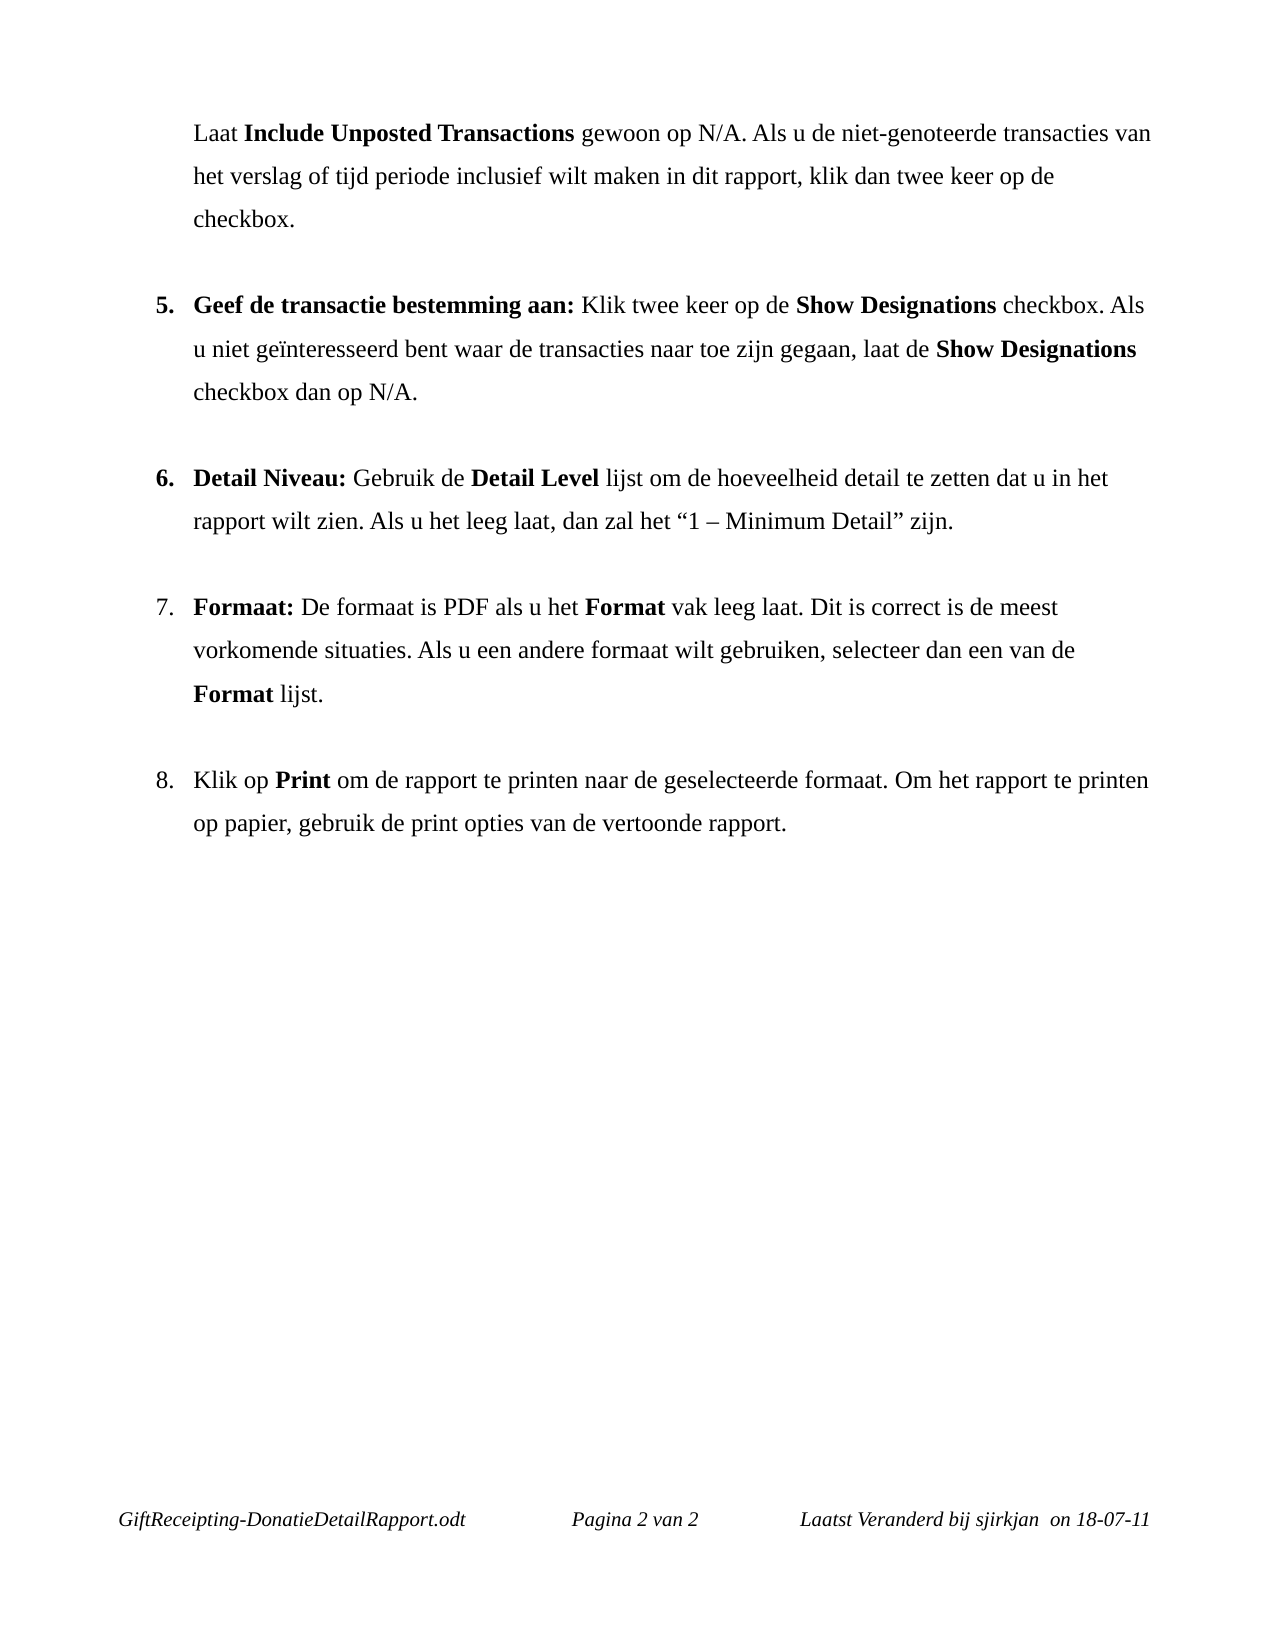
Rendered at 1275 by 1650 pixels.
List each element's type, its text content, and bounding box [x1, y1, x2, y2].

list Detail Niveau: Gebruik de Detail Level lijst om de hoeveelheid detail te zetten dat u in het rapport wilt zien. Als u het leeg laat, dan zal het “1 – Minimum Detail” zijn. [156, 463, 1157, 535]
list Laat Include Unposted Transactions gewoon op N/A. Als u de niet-genoteerde transacties van het verslag of tijd periode inclusief wilt maken in dit rapport, klik dan twee keer op de checkbox. [156, 118, 1157, 233]
list Formaat: De formaat is PDF als u het Format vak leeg laat. Dit is correct is de meest vorkomende situaties. Als u een andere formaat wilt gebruiken, selecteer dan een van de Format lijst. [156, 592, 1157, 751]
list Geef de transactie bestemming aan: Klik twee keer op de Show Designations checkbox. Als u niet geïnteresseerd bent waar de transacties naar toe zijn gegaan, laat de Show Designations checkbox dan op N/A. [156, 291, 1157, 406]
list Klik op Print om de rapport te printen naar de geselecteerde formaat. Om het rapport te printen op papier, gebruik de print opties van de vertoonde rapport. [156, 765, 1157, 837]
